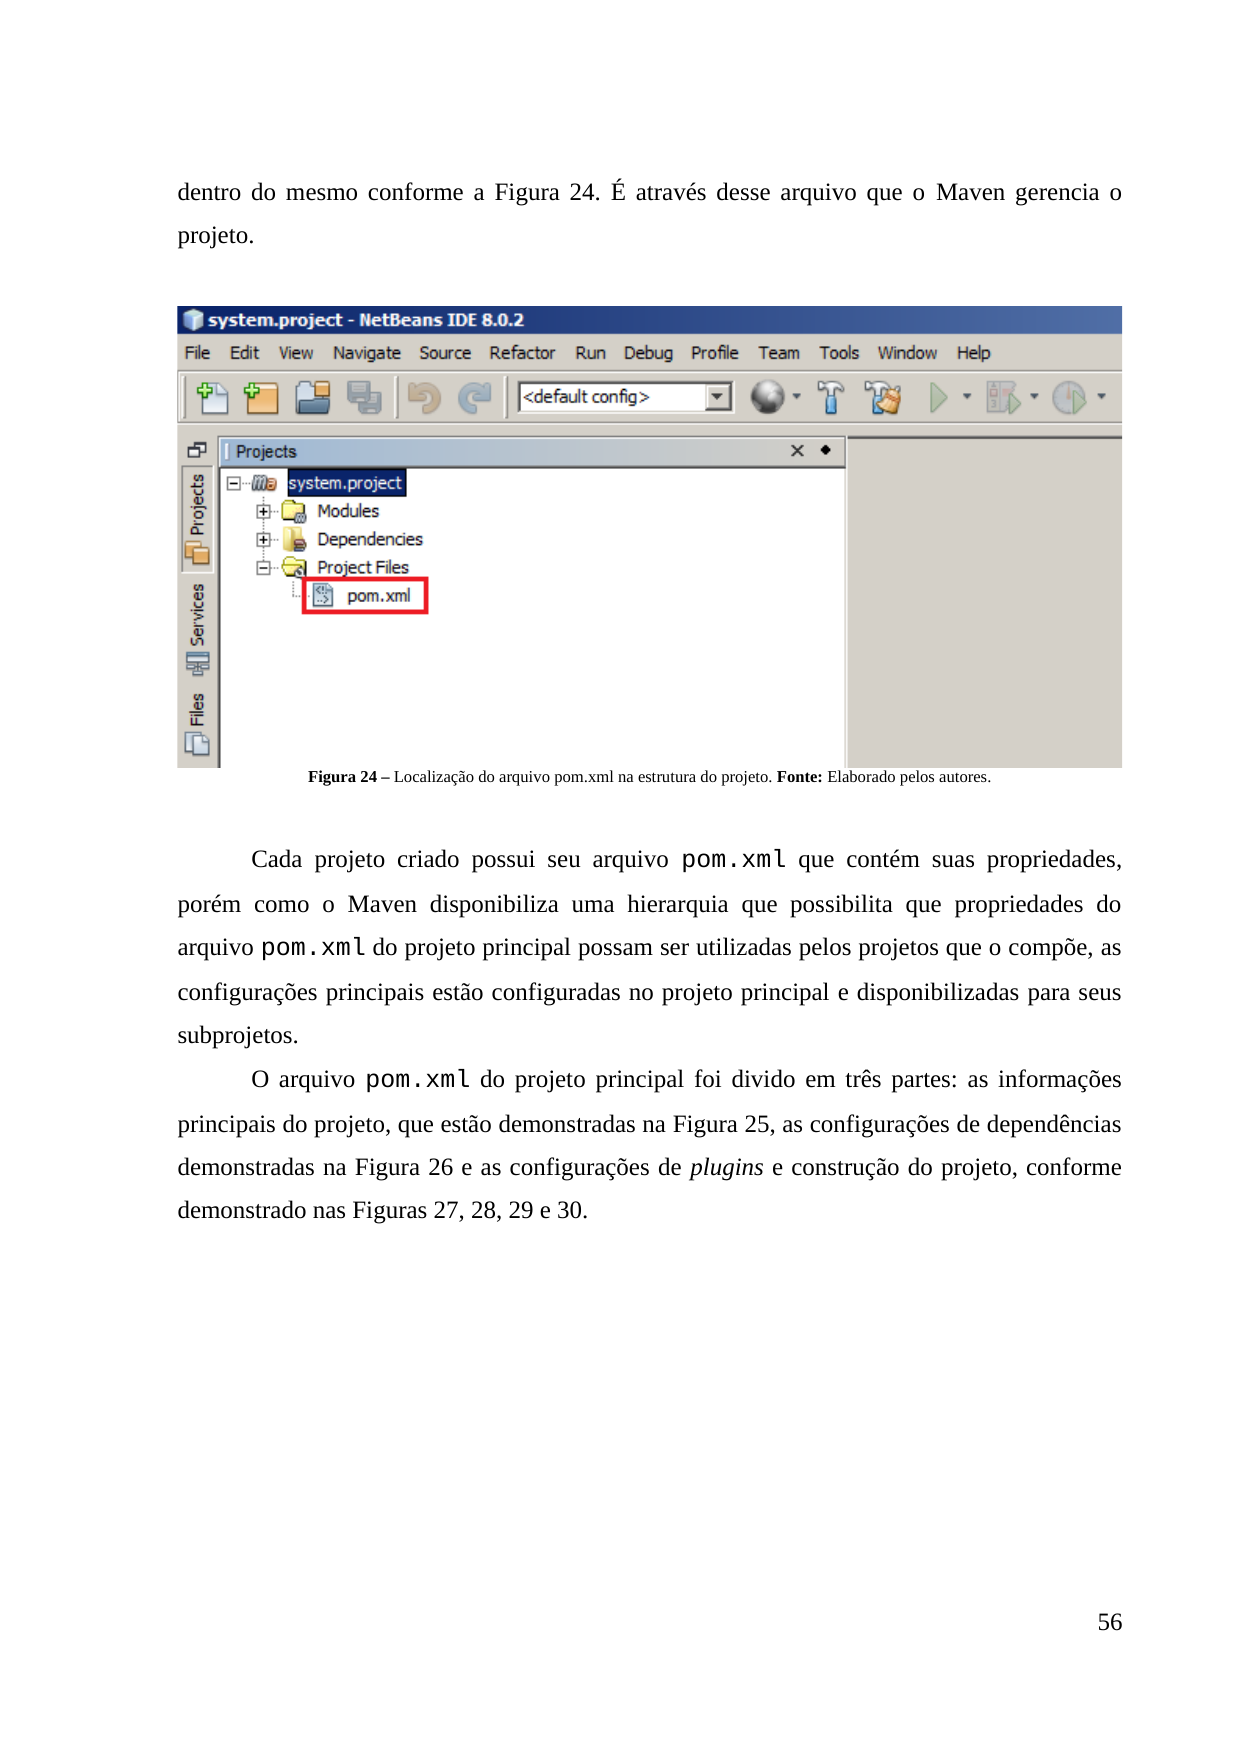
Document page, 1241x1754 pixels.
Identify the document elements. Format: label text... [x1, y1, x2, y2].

text Cada projeto criado possui seu arquivo pom.xml que contém suas propriedades, porém como o Maven disponibiliza uma hierarquia que possibilita que propriedades do arquivo pom.xml do projeto principal possam ser utilizadas pelos projetos que o compõe, as configurações principais estão configuradas no projeto principal e disponibilizadas para seus subprojetos. [177, 844, 1122, 1049]
text Figura 24 – Localização do arquivo pom.xml na estrutura do projeto. Fonte: Elaborado pelos autores. [177, 768, 1122, 786]
picture [177, 306, 1123, 768]
text O arquivo pom.xml do projeto principal foi divido em três partes: as informações principais do projeto, que estão demonstradas na Figura 25, as configurações de dependências demonstradas na Figura 26 e as configurações de plugins e construção do projeto, conforme demonstrado nas Figuras 27, 28, 29 e 30. [177, 1064, 1122, 1224]
text dentro do mesmo conforme a Figura 24. É através desse arquivo que o Maven gerencia o projeto. [177, 177, 1122, 249]
